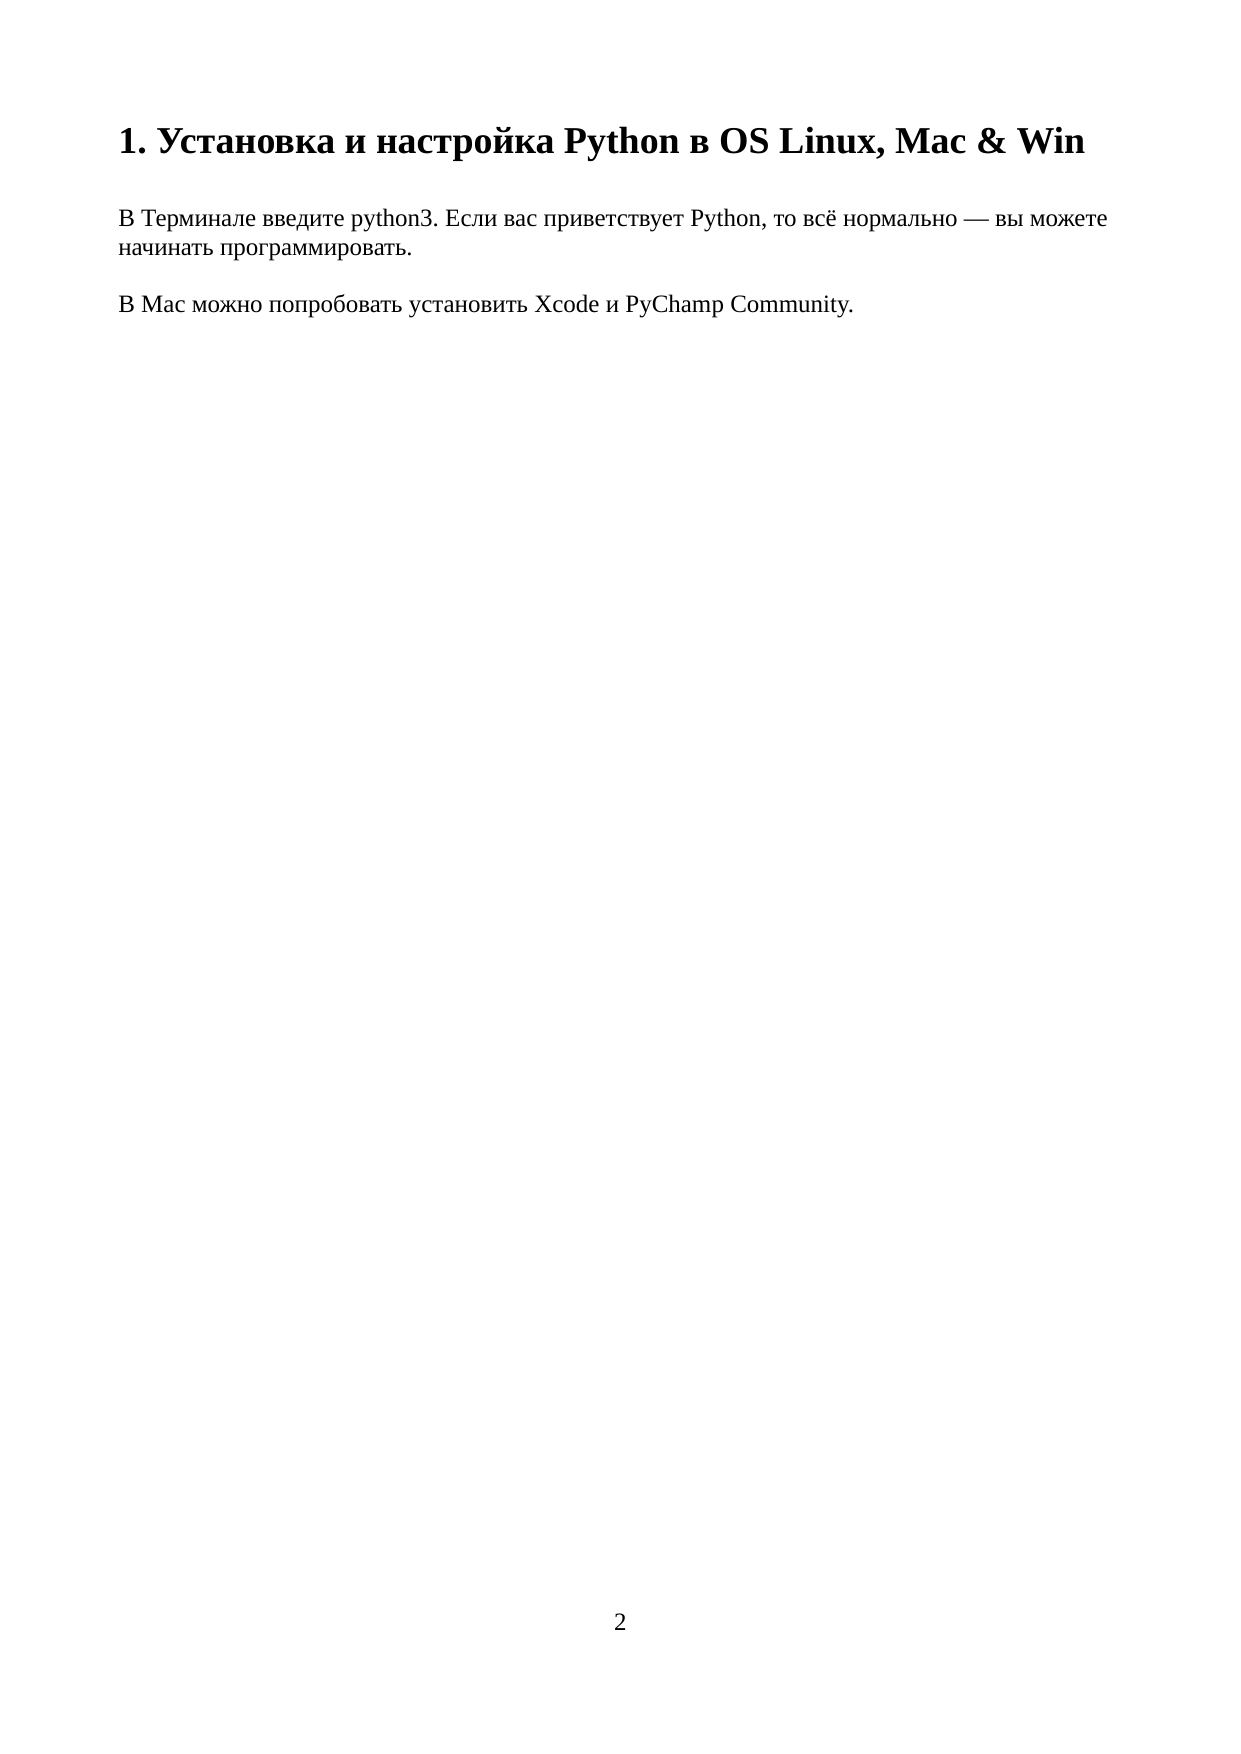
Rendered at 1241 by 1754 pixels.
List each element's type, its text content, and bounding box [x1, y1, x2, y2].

subtitle 1. Установка и настройка Python в OS Linux, Mac & Win [118, 118, 1122, 162]
text В Терминале введите python3. Если вас приветствует Python, то всё нормально — вы можете начинать программировать. [118, 203, 1122, 261]
text В Mac можно попробовать установить Xcode и PyChamp Community. [118, 289, 1122, 318]
